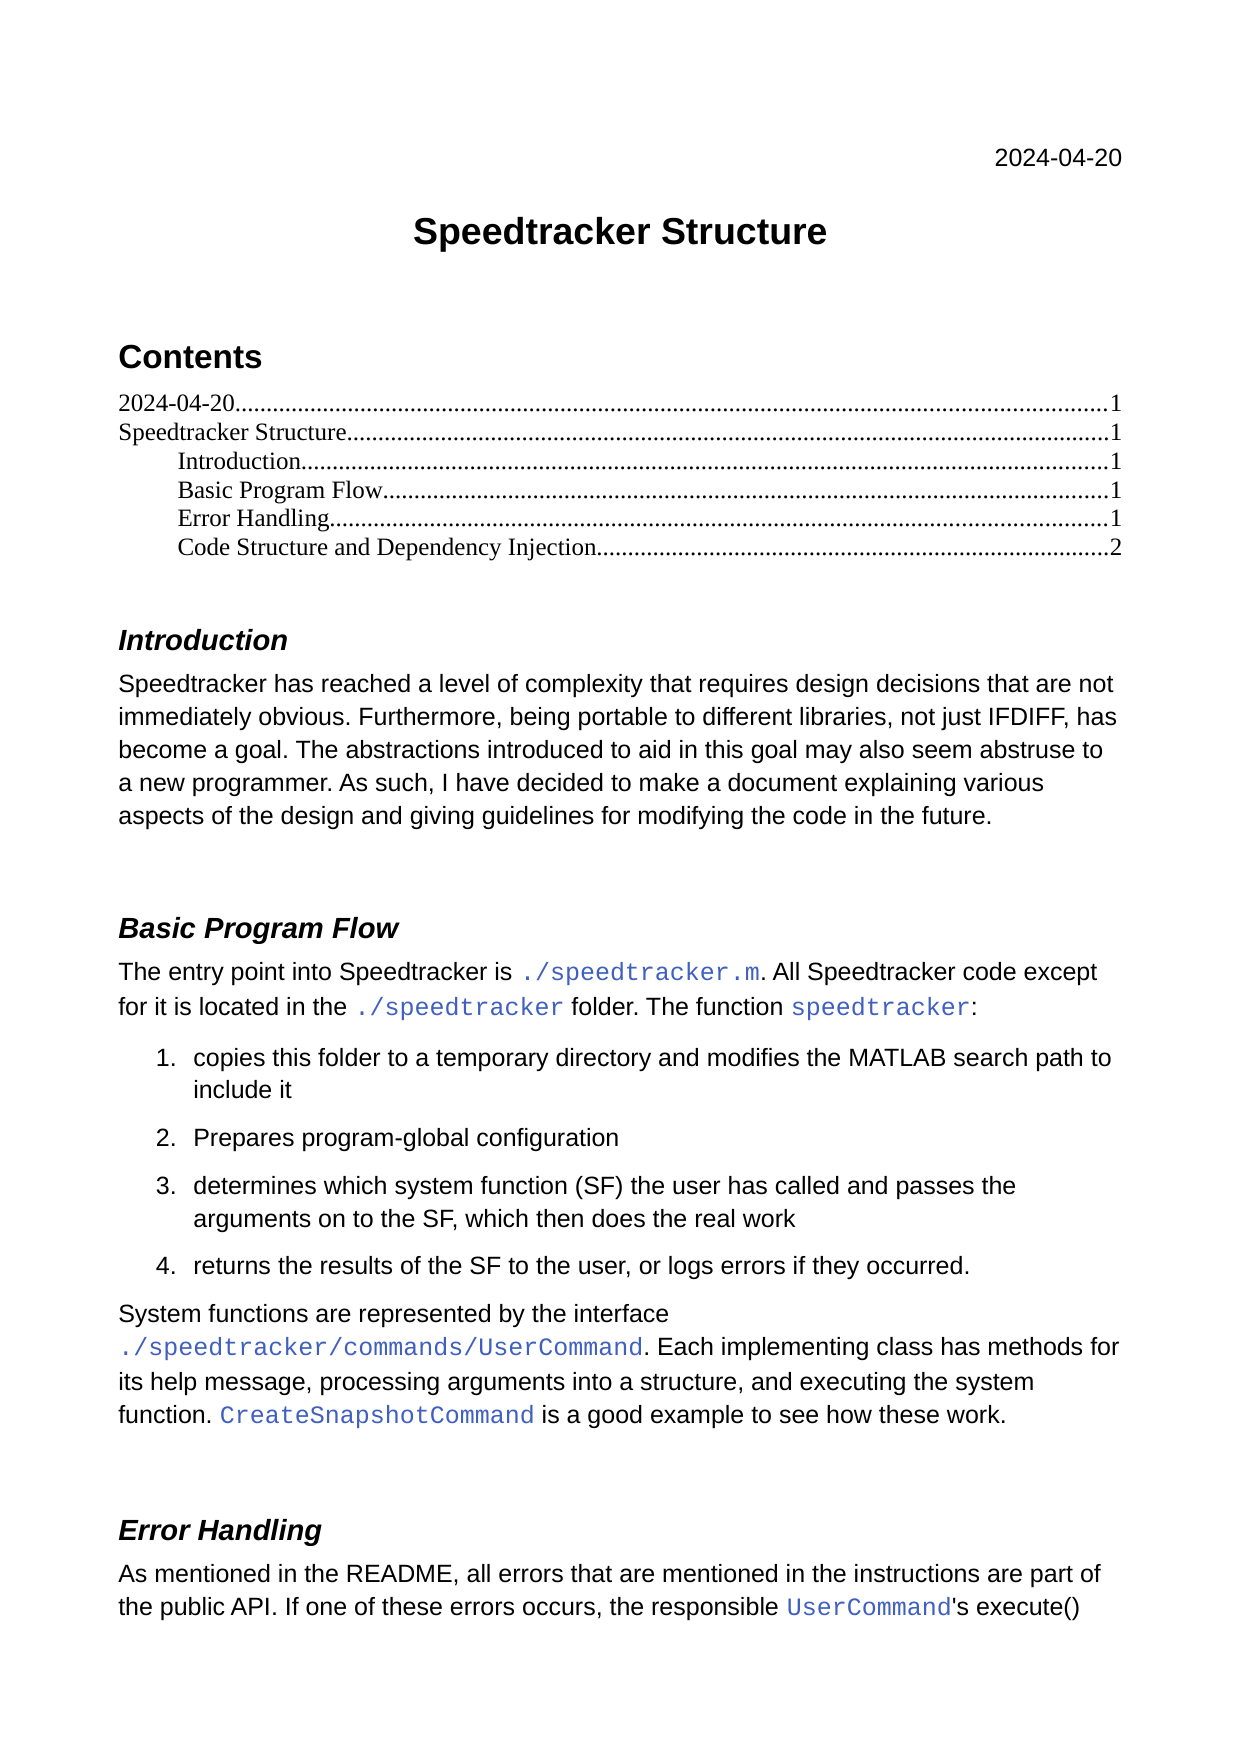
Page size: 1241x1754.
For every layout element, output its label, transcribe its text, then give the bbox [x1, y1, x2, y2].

list copies this folder to a temporary directory and modifies the MATLAB search path to include it [156, 1042, 1122, 1104]
subtitle Error Handling [118, 1512, 1122, 1546]
subtitle Basic Program Flow [118, 911, 1122, 945]
subtitle 2024-04-20 [118, 143, 1122, 172]
subtitle Speedtracker Structure [118, 209, 1122, 252]
subtitle Contents [118, 338, 1122, 376]
text System functions are represented by the interface ./speedtracker/commands/UserCommand. Each implementing class has methods for its help message, processing arguments into a structure, and executing the system function. CreateSnapshotCommand is a good example to see how these work. [118, 1299, 1122, 1431]
text Error Handling 1 [177, 503, 1122, 532]
text The entry point into Speedtracker is ./speedtracker.m. All Speedtracker code except for it is located in the ./speedtracker folder. The function speedtracker: [118, 957, 1122, 1023]
subtitle Introduction [118, 623, 1122, 657]
text 2024-04-20 1 [118, 388, 1122, 417]
text Speedtracker Structure 1 [118, 417, 1122, 446]
list Prepares program-global configuration [156, 1123, 1122, 1152]
list returns the results of the SF to the user, or logs errors if they occurred. [156, 1251, 1122, 1280]
text Code Structure and Dependency Injection 2 [177, 532, 1122, 561]
list determines which system function (SF) the user has called and passes the arguments on to the SF, which then does the real work [156, 1171, 1122, 1232]
text Introduction 1 [177, 446, 1122, 475]
text As mentioned in the README, all errors that are mentioned in the instructions are part of the public API. If one of these errors occurs, the responsible UserCommand's execute() [118, 1558, 1122, 1622]
text Basic Program Flow 1 [177, 475, 1122, 503]
text Speedtracker has reached a level of complexity that requires design decisions that are not immediately obvious. Furthermore, being portable to different libraries, not just IFDIFF, has become a goal. The abstractions introduced to aid in this goal may also seem abstruse to a new programmer. As such, I have decided to make a document explaining various aspects of the design and giving guidelines for modifying the code in the future. [118, 669, 1122, 830]
